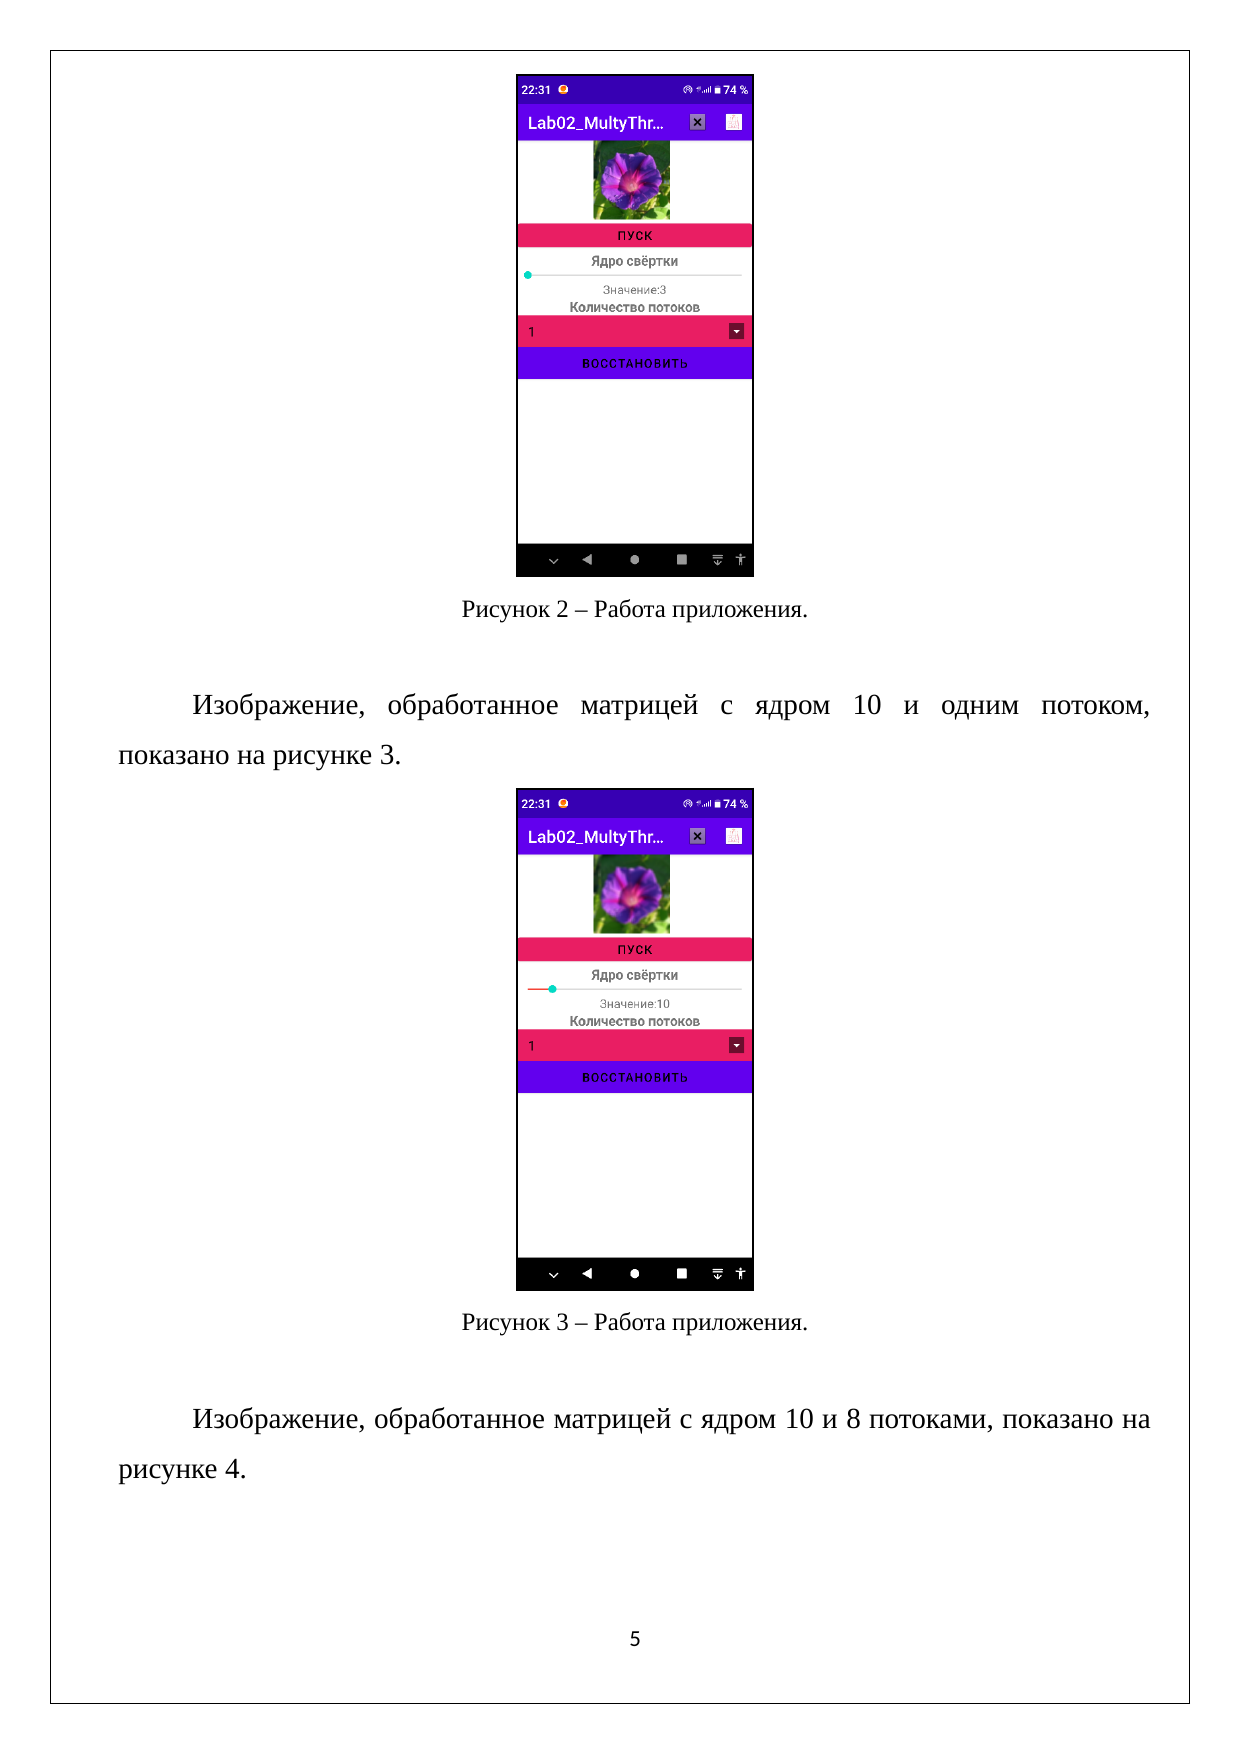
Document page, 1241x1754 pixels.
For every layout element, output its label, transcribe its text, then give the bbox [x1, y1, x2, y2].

text Рисунок 3 – Работа приложения. [118, 1307, 1152, 1336]
text Рисунок 2 – Работа приложения. [118, 594, 1152, 622]
text Изображение, обработанное матрицей с ядром 10 и одним потоком, показано на рисунке 3. [118, 687, 1152, 771]
text Изображение, обработанное матрицей с ядром 10 и 8 потоками, показано на рисунке 4. [118, 1401, 1152, 1485]
